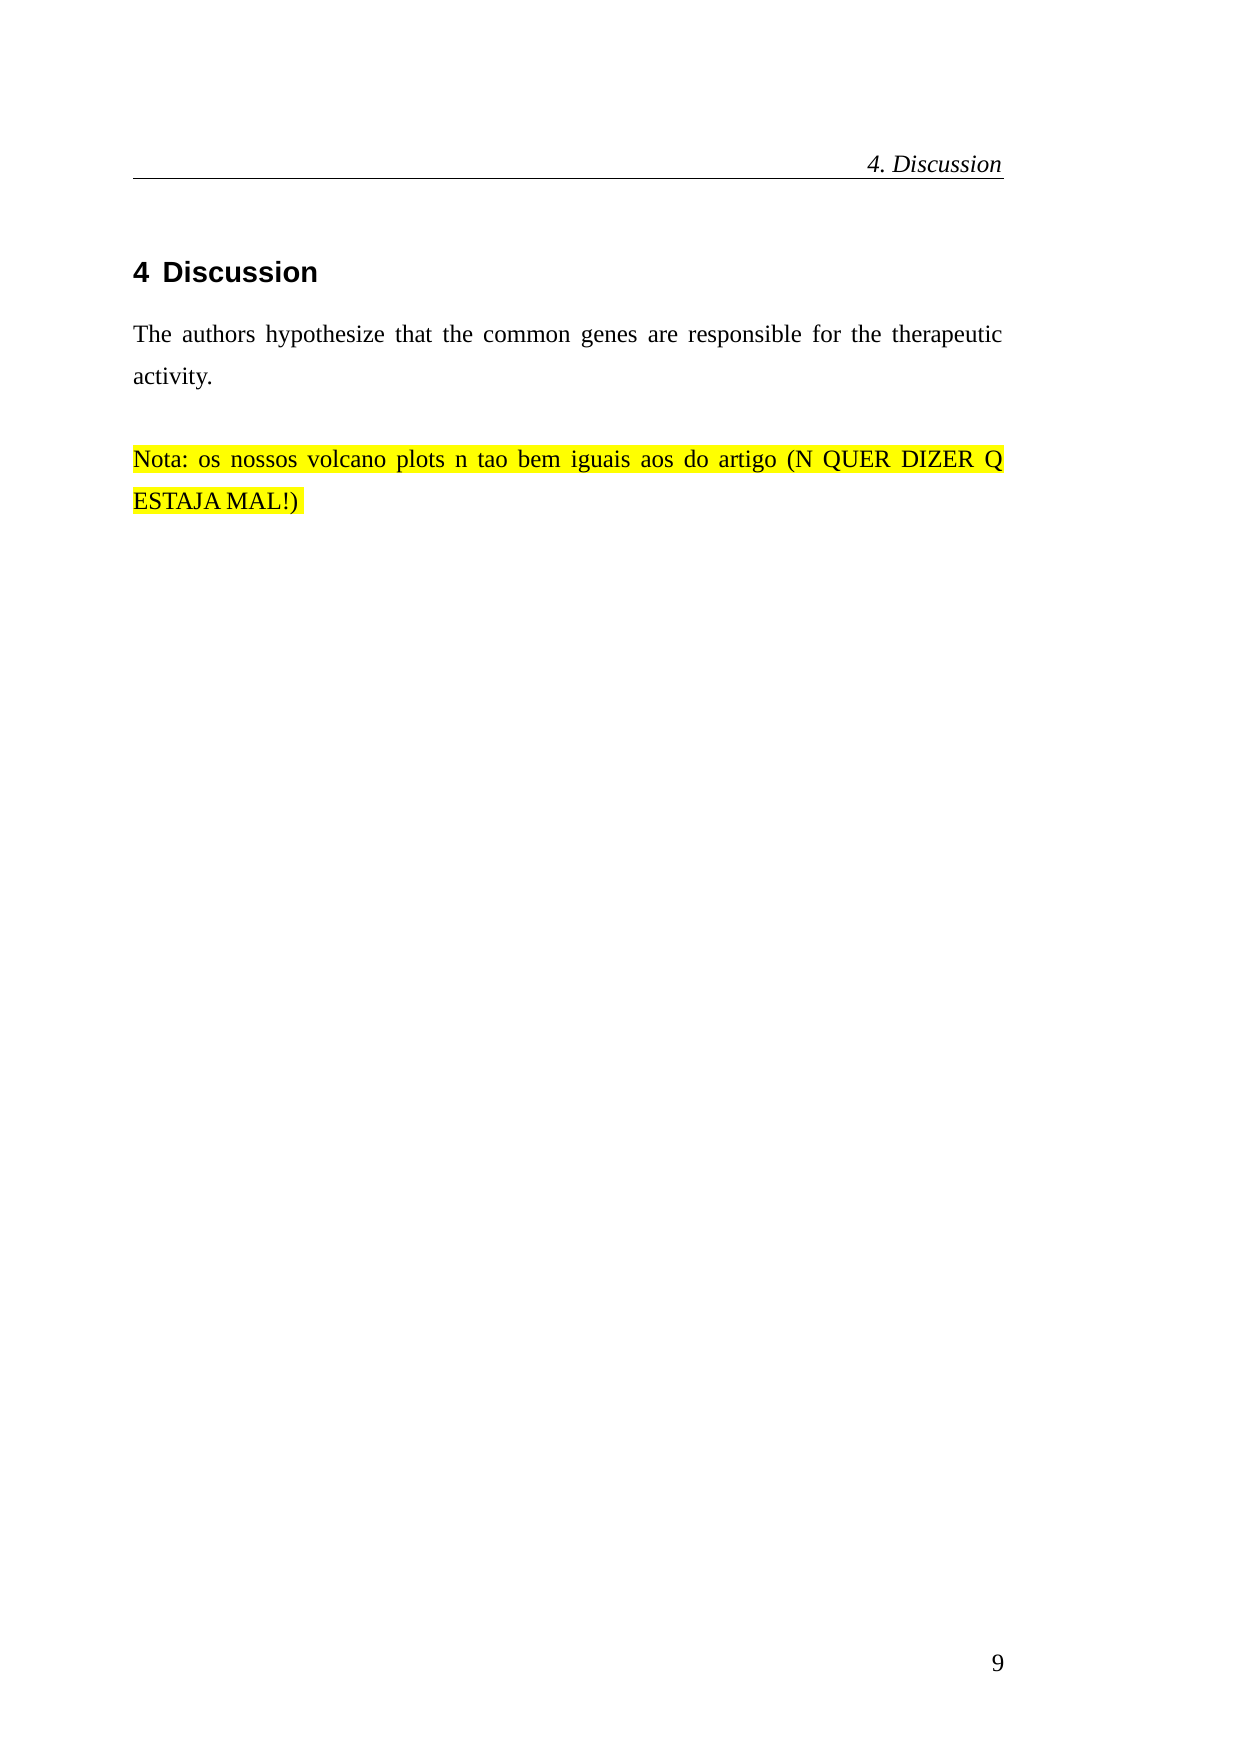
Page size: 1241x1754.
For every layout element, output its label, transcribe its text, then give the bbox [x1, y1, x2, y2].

text The authors hypothesize that the common genes are responsible for the therapeutic activity. [133, 321, 1004, 390]
subtitle Discussion [133, 256, 1004, 288]
text Nota: os nossos volcano plots n tao bem iguais aos do artigo (N QUER DIZER Q ESTAJA MAL!) [133, 445, 1004, 514]
